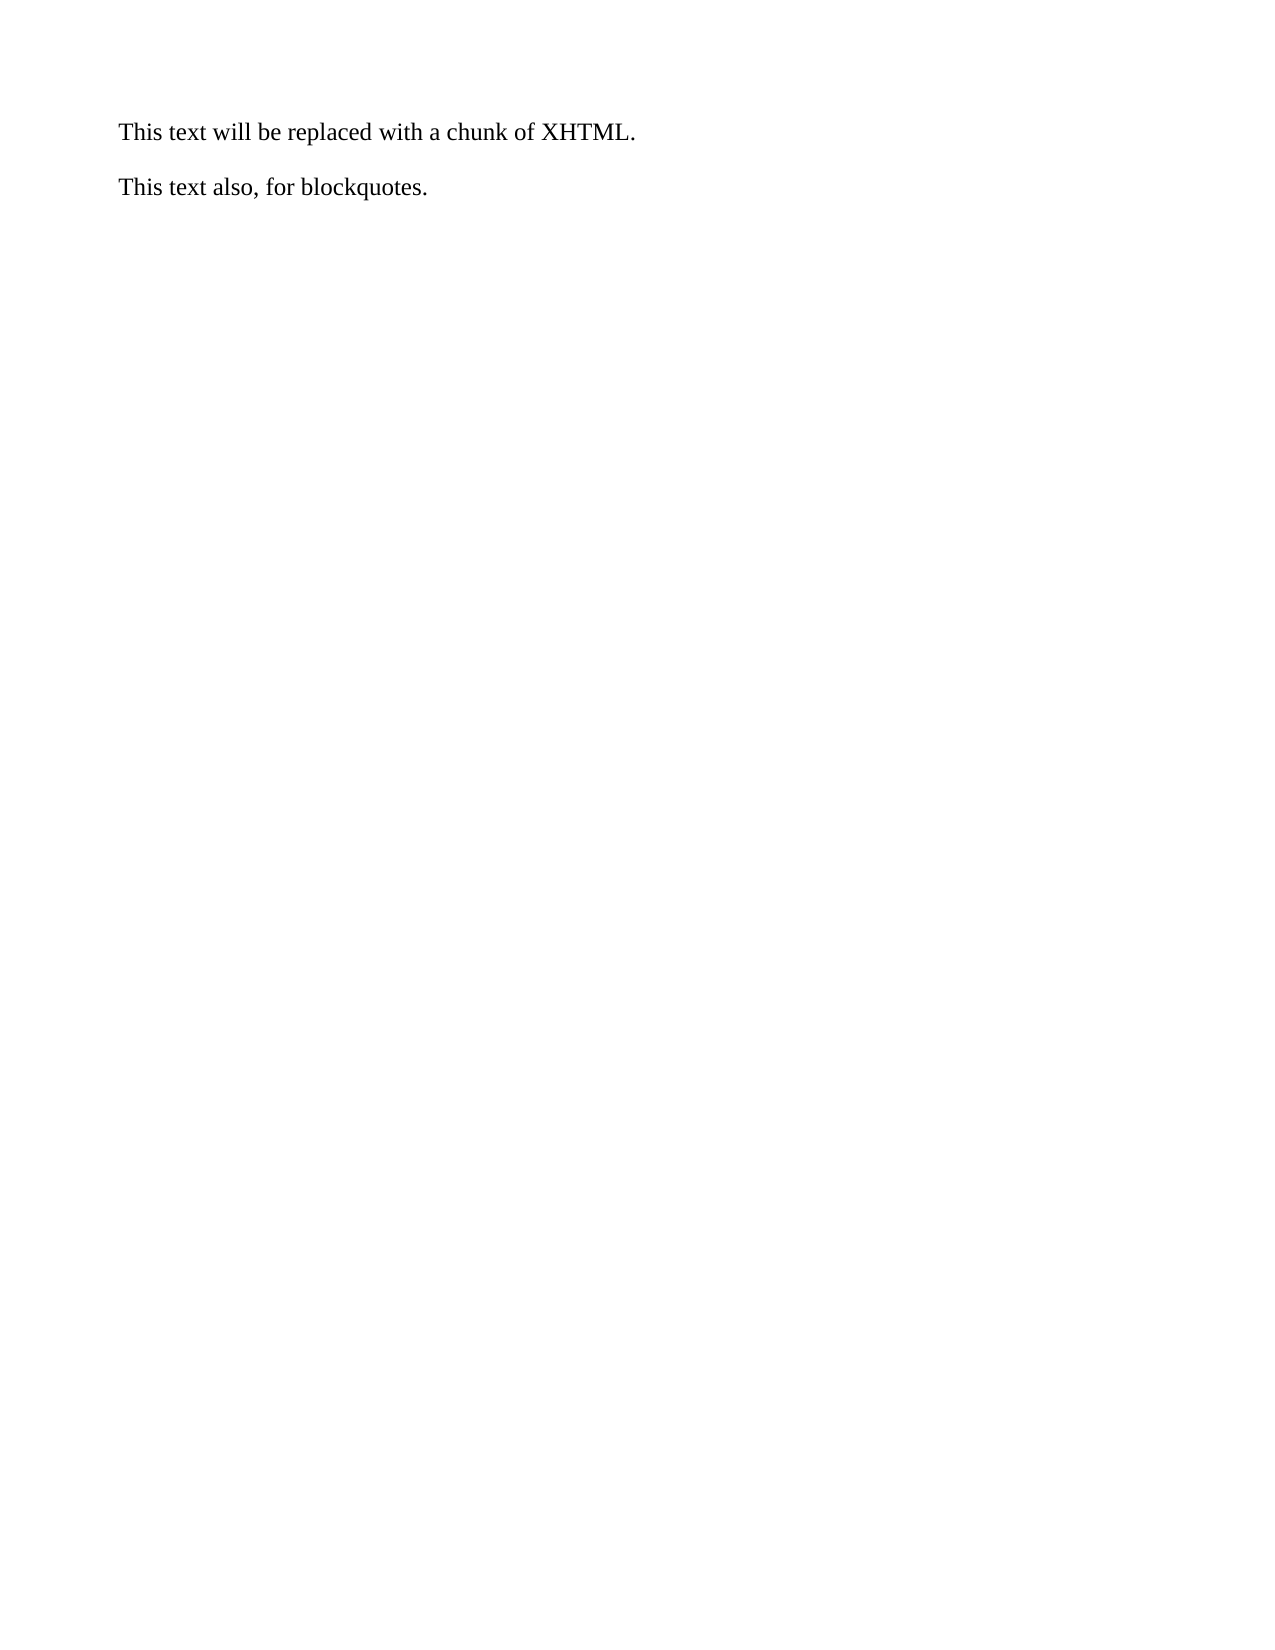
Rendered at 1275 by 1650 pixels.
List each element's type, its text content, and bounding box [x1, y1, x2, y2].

text This text will be replaced with a chunk of XHTML. [118, 118, 1157, 146]
text This text also, for blockquotes. [118, 173, 1157, 201]
